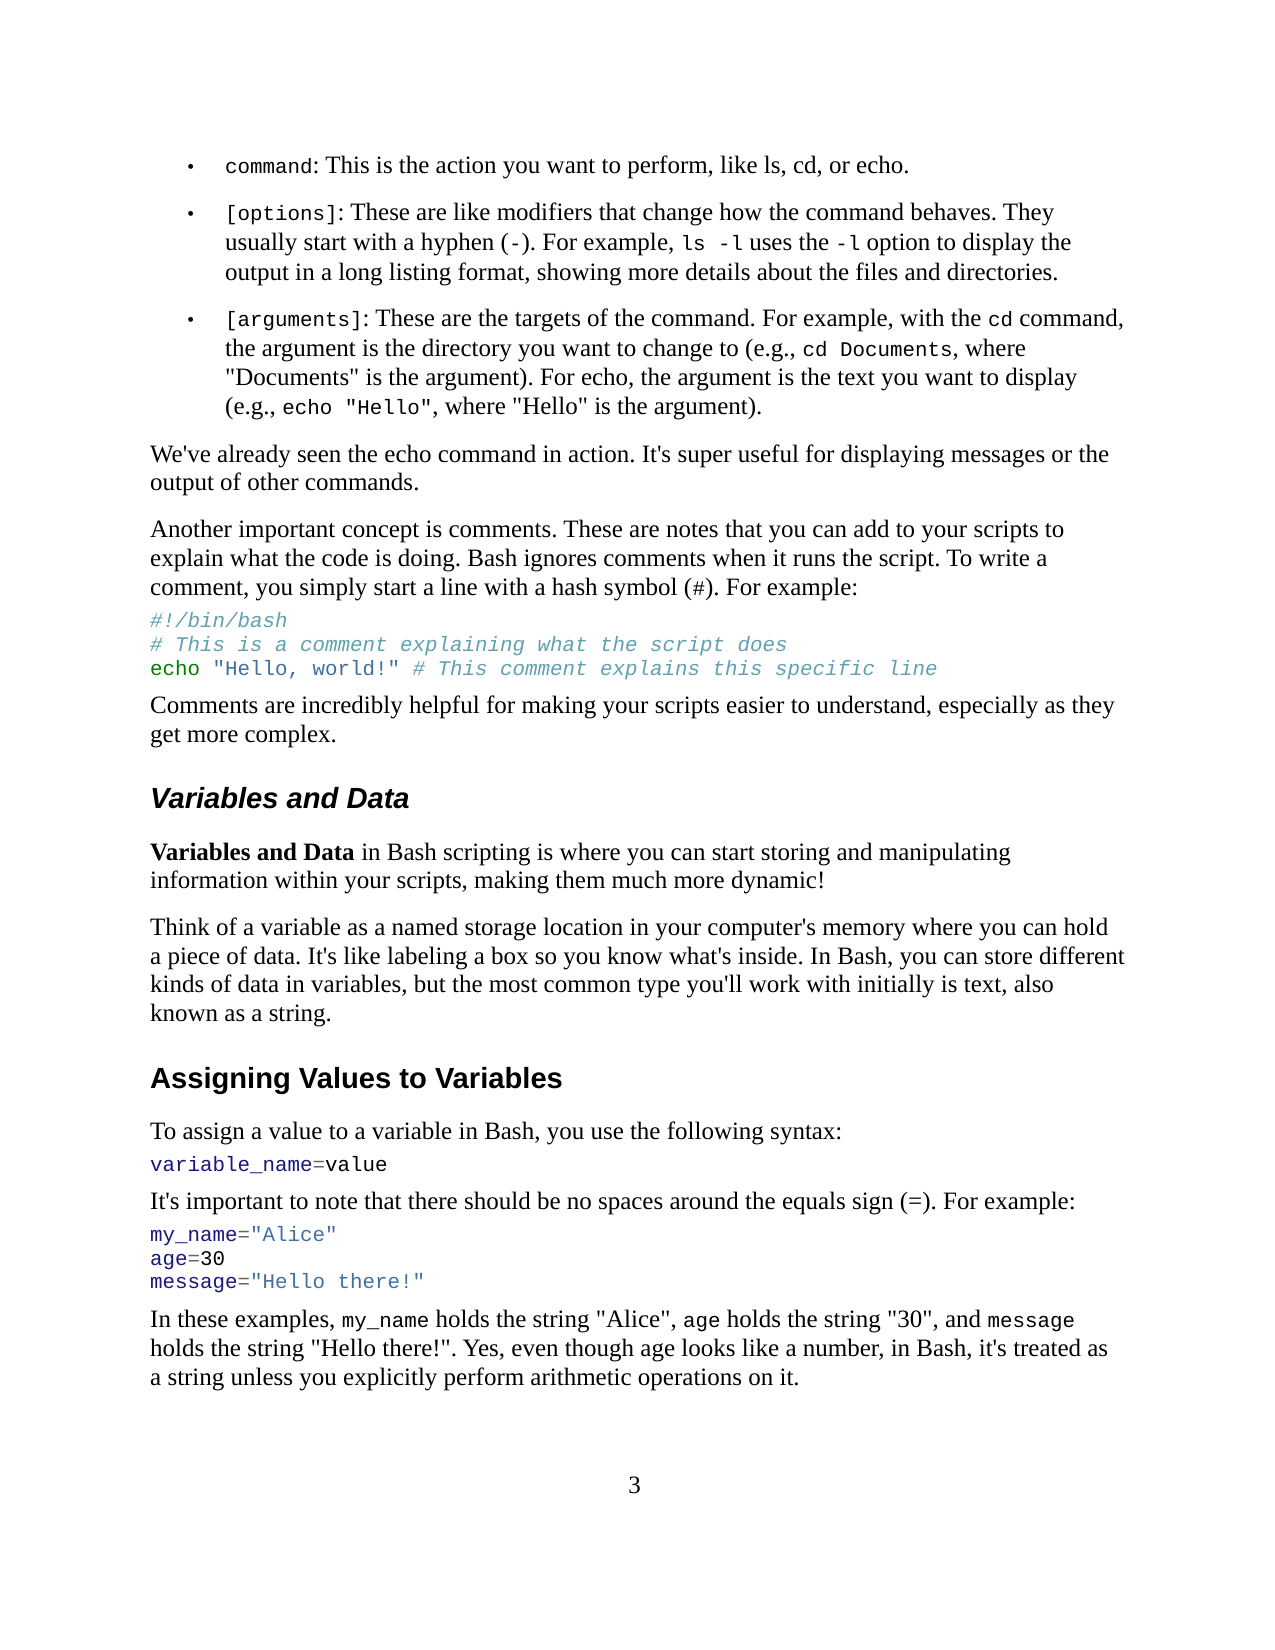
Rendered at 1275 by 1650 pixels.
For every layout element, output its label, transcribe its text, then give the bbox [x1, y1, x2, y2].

text Think of a variable as a named storage location in your computer's memory where you can hold a piece of data. It's like labeling a box so you know what's inside. In Bash, you can store different kinds of data in variables, but the most common type you'll work with initially is text, also known as a string. [150, 912, 1125, 1027]
text echo "Hello, world!" # This comment explains this specific line [150, 657, 1125, 681]
list [arguments]: These are the targets of the command. For example, with the cd command, the argument is the directory you want to change to (e.g., cd Documents, where "Documents" is the argument). For echo, the argument is the text you want to display (e.g., echo "Hello", where "Hello" is the argument). [187, 303, 1125, 421]
text #!/bin/bash [150, 610, 1125, 634]
text variable_name=value [150, 1154, 1125, 1177]
text my_name="Alice" [150, 1224, 1125, 1248]
text age=30 [150, 1248, 1125, 1271]
list [options]: These are like modifiers that change how the command behaves. They usually start with a hyphen (-). For example, ls -l uses the -l option to display the output in a long listing format, showing more details about the files and directories. [187, 197, 1125, 285]
text # This is a comment explaining what the script does [150, 634, 1125, 657]
text Comments are incredibly helpful for making your scripts easier to understand, especially as they get more complex. [150, 690, 1125, 748]
subtitle Variables and Data [150, 782, 1125, 815]
list command: This is the action you want to perform, like ls, cd, or echo. [187, 150, 1125, 179]
text In these examples, my_name holds the string "Alice", age holds the string "30", and message holds the string "Hello there!". Yes, even though age looks like a number, in Bash, it's treated as a string unless you explicitly perform arithmetic operations on it. [150, 1304, 1125, 1391]
text Variables and Data in Bash scripting is where you can start storing and manipulating information within your scripts, making them much more dynamic! [150, 837, 1125, 894]
subtitle Assigning Values to Variables [150, 1061, 1125, 1094]
text message="Hello there!" [150, 1271, 1125, 1295]
text To assign a value to a variable in Bash, you use the following syntax: [150, 1116, 1125, 1145]
text It's important to note that there should be no spaces around the equals sign (=). For example: [150, 1186, 1125, 1215]
text Another important concept is comments. These are notes that you can add to your scripts to explain what the code is doing. Bash ignores comments when it runs the script. To write a comment, you simply start a line with a hash symbol (#). For example: [150, 514, 1125, 601]
text We've already seen the echo command in action. It's super useful for displaying messages or the output of other commands. [150, 439, 1125, 496]
